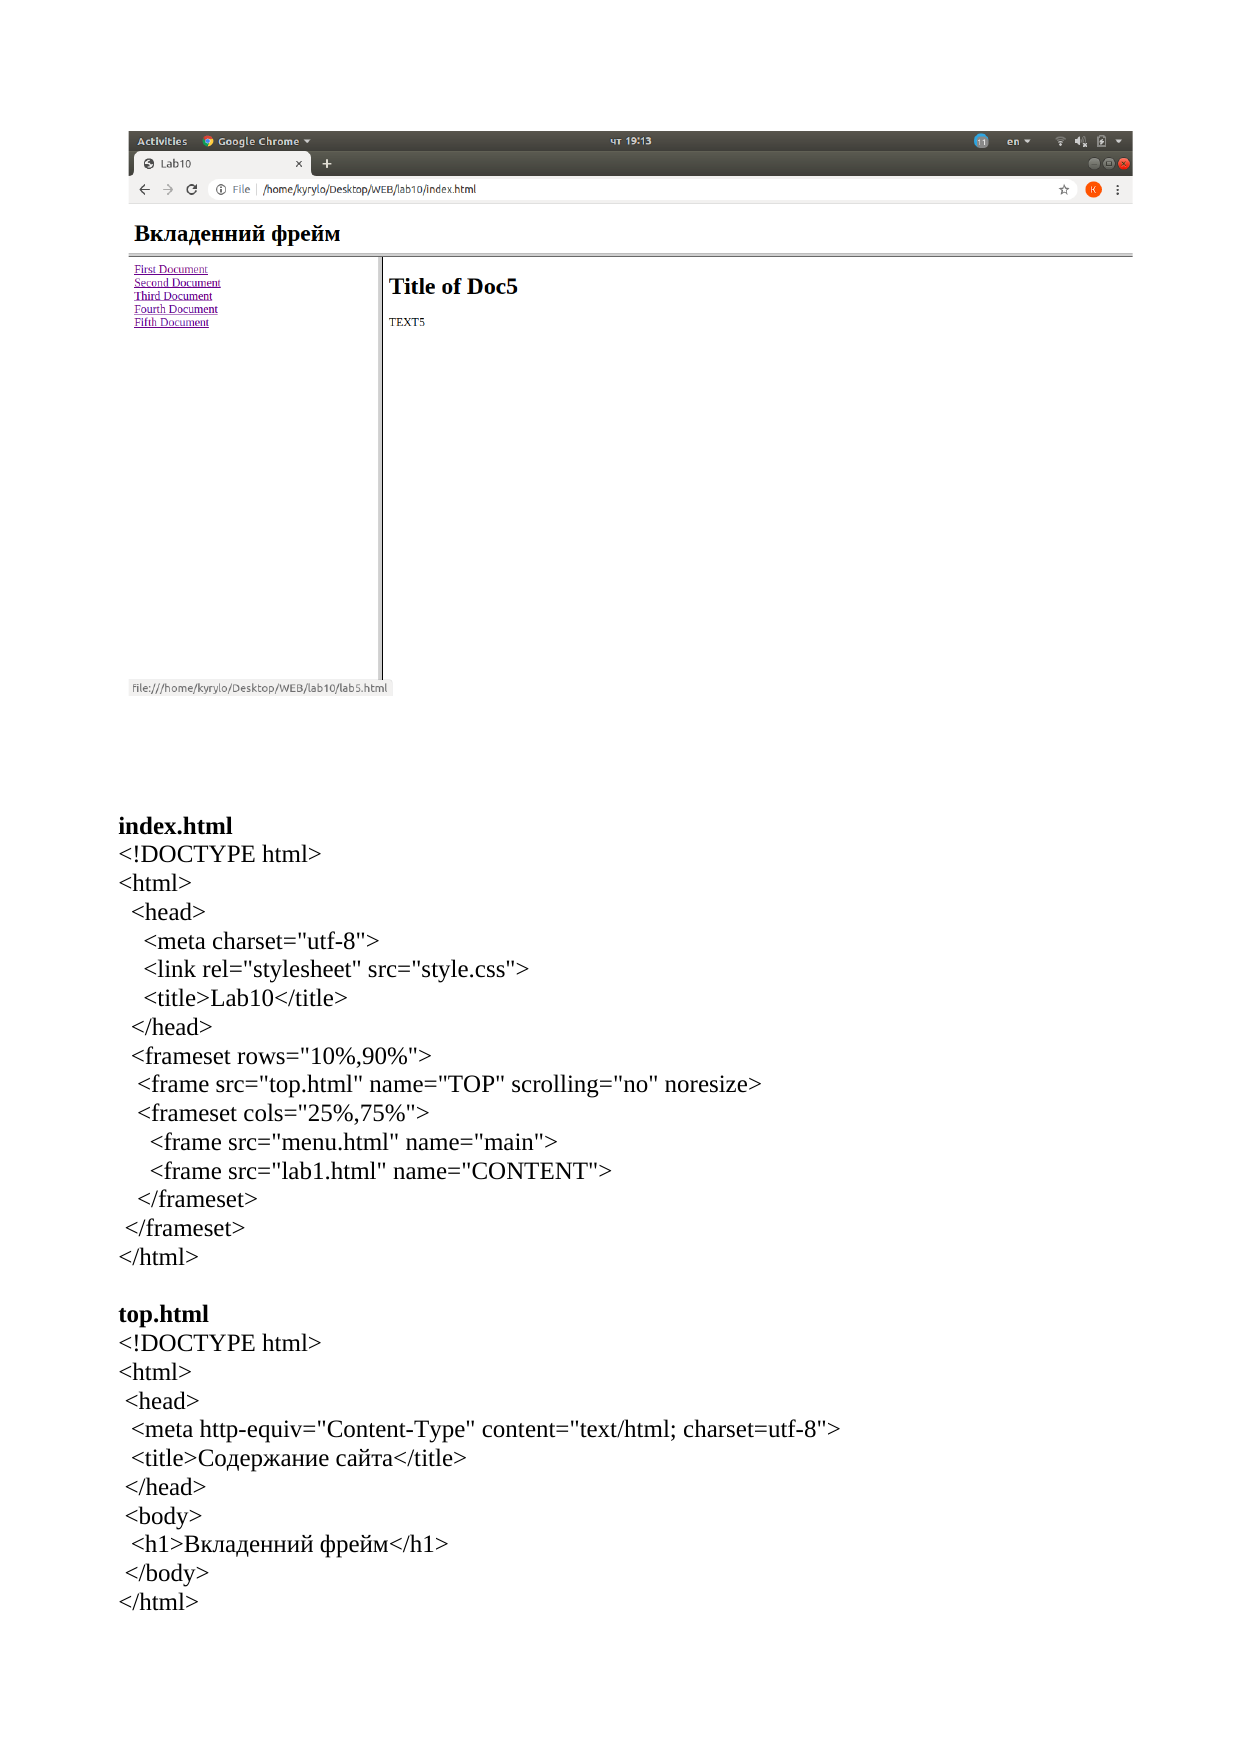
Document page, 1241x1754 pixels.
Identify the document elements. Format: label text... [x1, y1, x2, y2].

text index.html [118, 811, 1122, 839]
text <frame src="top.html" name="TOP" scrolling="no" noresize> [118, 1069, 1122, 1098]
text <meta http-equiv="Content-Type" content="text/html; charset=utf-8"> [118, 1414, 1122, 1443]
text <html> [118, 868, 1122, 897]
text </html> [118, 1587, 1122, 1616]
text <head> [118, 897, 1122, 926]
text </frameset> [118, 1213, 1122, 1242]
text </frameset> [118, 1184, 1122, 1213]
text <frame src="lab1.html" name="CONTENT"> [118, 1156, 1122, 1184]
text </html> [118, 1242, 1122, 1271]
text <!DOCTYPE html> [118, 839, 1122, 868]
text <html> [118, 1357, 1122, 1386]
text <title>Содержание сайта</title> [118, 1443, 1122, 1472]
text <head> [118, 1386, 1122, 1414]
text <!DOCTYPE html> [118, 1328, 1122, 1357]
text <frameset rows="10%,90%"> [118, 1041, 1122, 1069]
text <link rel="stylesheet" src="style.css"> [118, 954, 1122, 983]
text </head> [118, 1012, 1122, 1041]
picture [128, 131, 1133, 696]
text top.html [118, 1299, 1122, 1328]
text <h1>Вкладенний фрейм</h1> [118, 1529, 1122, 1558]
text </body> [118, 1558, 1122, 1587]
text <title>Lab10</title> [118, 983, 1122, 1012]
text <frame src="menu.html" name="main"> [118, 1127, 1122, 1156]
text <body> [118, 1501, 1122, 1529]
text </head> [118, 1472, 1122, 1501]
text <frameset cols="25%,75%"> [118, 1098, 1122, 1127]
text <meta charset="utf-8"> [118, 926, 1122, 954]
